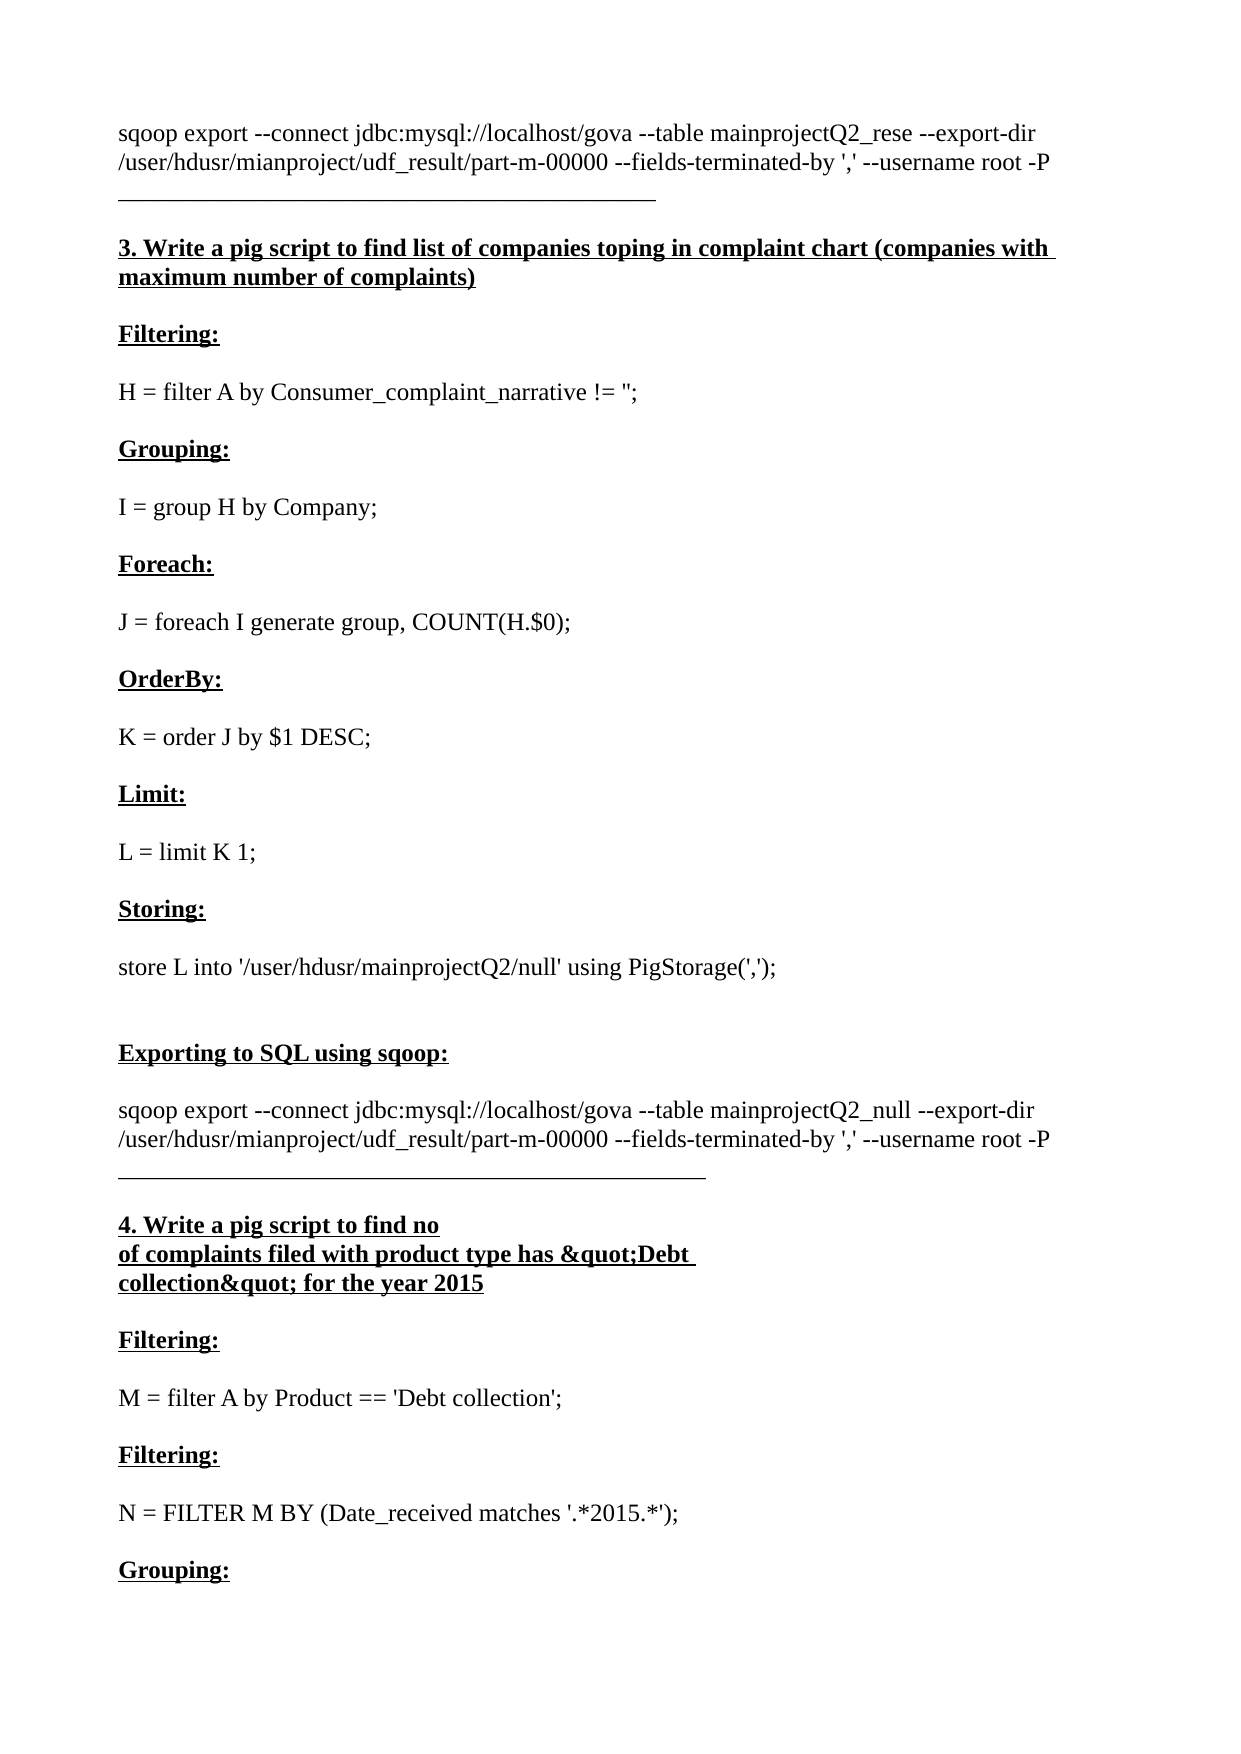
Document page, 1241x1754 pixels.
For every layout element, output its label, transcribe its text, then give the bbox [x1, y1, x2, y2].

text H = filter A by Consumer_complaint_narrative != ''; [118, 377, 1122, 406]
text Grouping: [118, 434, 1122, 463]
text of complaints filed with product type has &quot;Debt [118, 1239, 1122, 1268]
text sqoop export --connect jdbc:mysql://localhost/gova --table mainprojectQ2_null --export-dir /user/hdusr/mianproject/udf_result/part-m-00000 --fields-terminated-by ',' --username root -P [118, 1096, 1122, 1153]
text OrderBy: [118, 664, 1122, 693]
text I = group H by Company; [118, 492, 1122, 521]
text J = foreach I generate group, COUNT(H.$0); [118, 607, 1122, 636]
text Grouping: [118, 1556, 1122, 1584]
text _______________________________________________ [118, 1153, 1122, 1182]
text 3. Write a pig script to find list of companies toping in complaint chart (companies with [118, 233, 1122, 262]
text Limit: [118, 779, 1122, 808]
text K = order J by $1 DESC; [118, 722, 1122, 751]
text store L into '/user/hdusr/mainprojectQ2/null' using PigStorage(','); [118, 952, 1122, 981]
text ___________________________________________ [118, 176, 1122, 204]
text L = limit K 1; [118, 837, 1122, 866]
text Filtering: [118, 1326, 1122, 1354]
text Storing: [118, 894, 1122, 923]
text M = filter A by Product == 'Debt collection'; [118, 1383, 1122, 1412]
text Filtering: [118, 1441, 1122, 1469]
text 4. Write a pig script to find no [118, 1211, 1122, 1239]
text N = FILTER M BY (Date_received matches '.*2015.*'); [118, 1498, 1122, 1527]
text Filtering: [118, 319, 1122, 348]
text sqoop export --connect jdbc:mysql://localhost/gova --table mainprojectQ2_rese --export-dir /user/hdusr/mianproject/udf_result/part-m-00000 --fields-terminated-by ',' --username root -P [118, 118, 1122, 176]
text Foreach: [118, 549, 1122, 578]
text collection&quot; for the year 2015 [118, 1268, 1122, 1297]
text maximum number of complaints) [118, 262, 1122, 291]
text Exporting to SQL using sqoop: [118, 1038, 1122, 1067]
